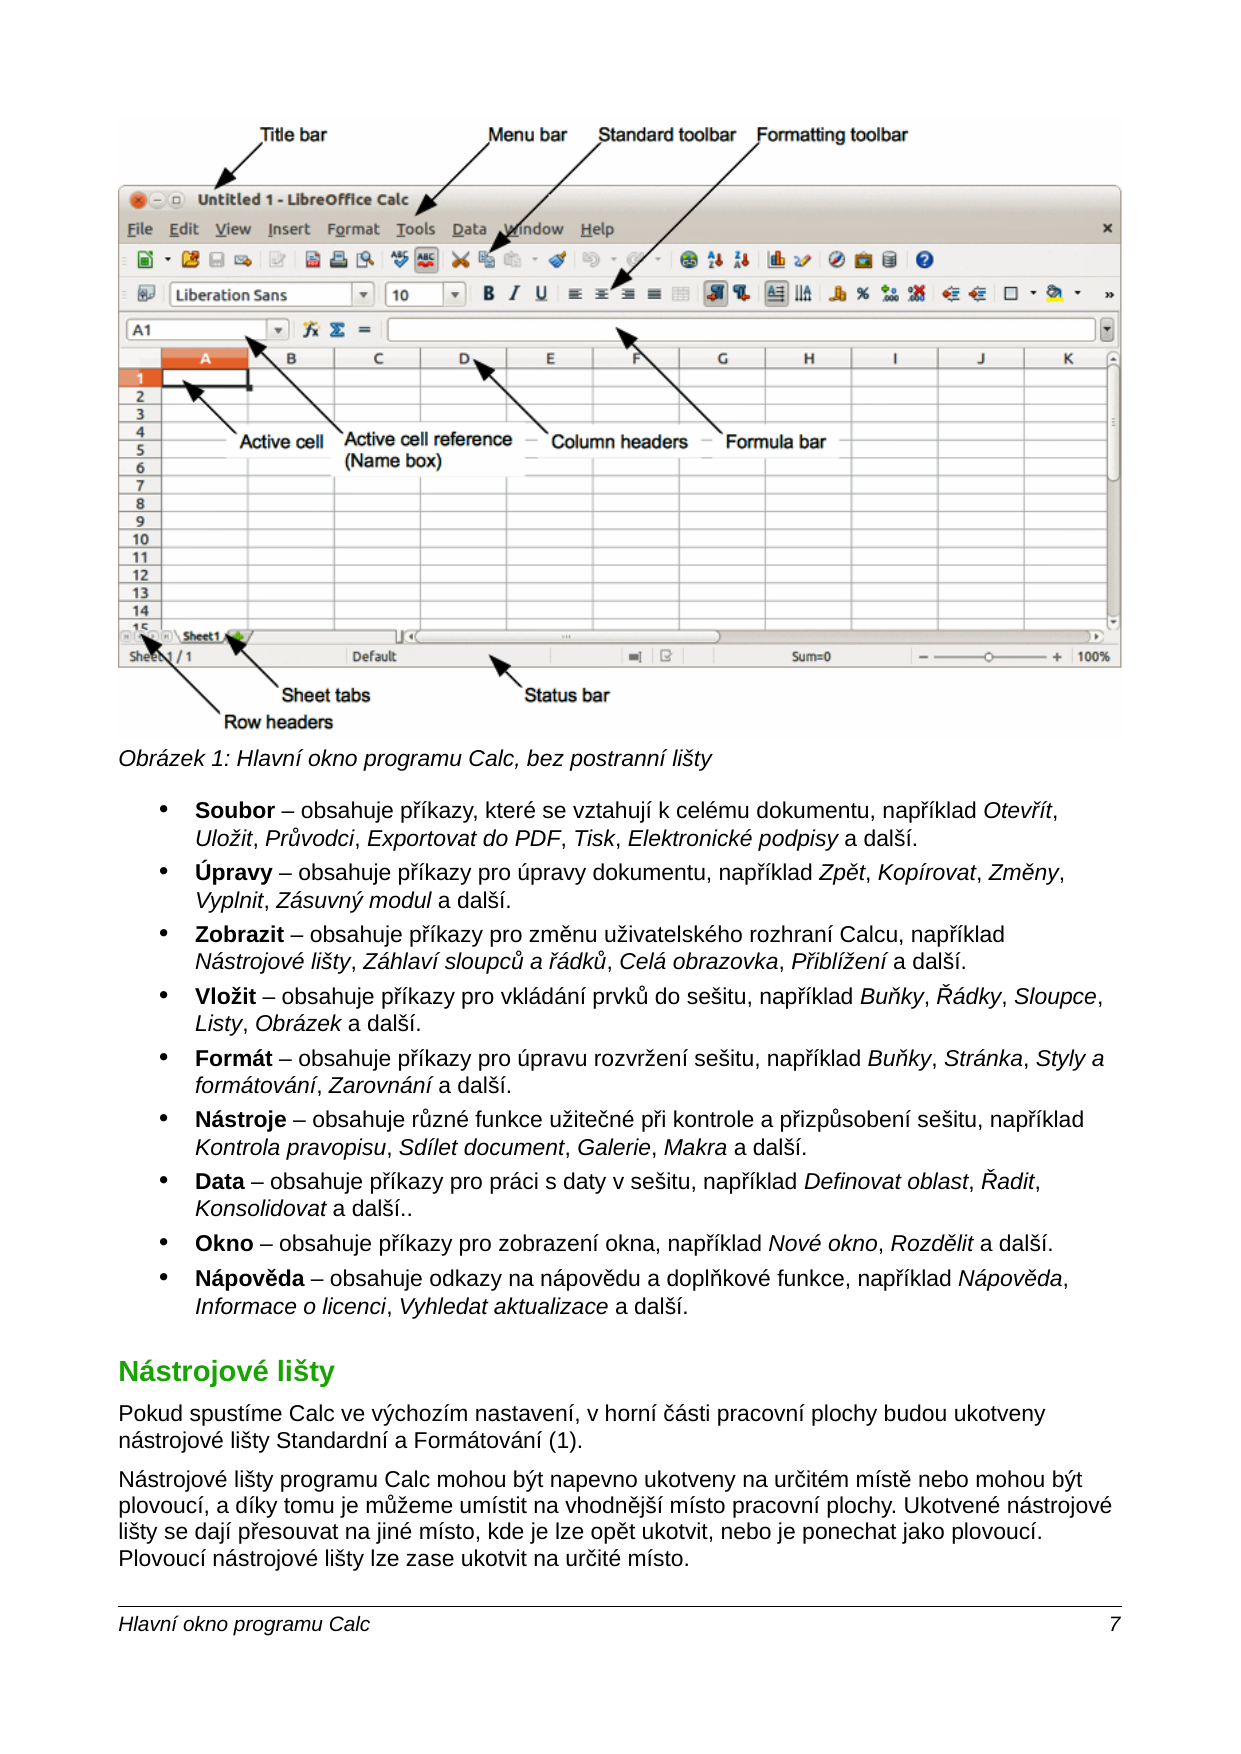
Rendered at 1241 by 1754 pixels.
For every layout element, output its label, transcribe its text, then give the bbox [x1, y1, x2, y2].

list Zobrazit – obsahuje příkazy pro změnu uživatelského rozhraní Calcu, například Nástrojové lišty, Záhlaví sloupců a řádků, Celá obrazovka, Přiblížení a další. [156, 919, 1122, 975]
list Vložit – obsahuje příkazy pro vkládání prvků do sešitu, například Buňky, Řádky, Sloupce, Listy, Obrázek a další. [156, 981, 1122, 1036]
text Nástrojové lišty programu Calc mohou být napevno ukotveny na určitém místě nebo mohou být plovoucí, a díky tomu je můžeme umístit na vhodnější místo pracovní plochy. Ukotvené nástrojové lišty se dají přesouvat na jiné místo, kde je lze opět ukotvit, nebo je ponechat jako plovoucí. Plovoucí nástrojové lišty lze zase ukotvit na určité místo. [118, 1466, 1122, 1571]
list Nápověda – obsahuje odkazy na nápovědu a doplňkové funkce, například Nápověda, Informace o licenci, Vyhledat aktualizace a další. [156, 1263, 1122, 1319]
list Úpravy – obsahuje příkazy pro úpravy dokumentu, například Zpět, Kopírovat, Změny, Vyplnit, Zásuvný modul a další. [156, 857, 1122, 913]
subtitle Nástrojové lišty [118, 1354, 1122, 1388]
text Pokud spustíme Calc ve výchozím nastavení, v horní části pracovní plochy budou ukotveny nástrojové lišty Standardní a Formátování (obrázek 1). [118, 1400, 1122, 1453]
list Okno – obsahuje příkazy pro zobrazení okna, například Nové okno, Rozdělit a další. [156, 1228, 1122, 1257]
list Soubor – obsahuje příkazy, které se vztahují k celému dokumentu, například Otevřít, Uložit, Průvodci, Exportovat do PDF, Tisk, Elektronické podpisy a další. [156, 796, 1122, 851]
list Formát – obsahuje příkazy pro úpravu rozvržení sešitu, například Buňky, Stránka, Styly a formátování, Zarovnání a další. [156, 1043, 1122, 1098]
list Nástroje – obsahuje různé funkce užitečné při kontrole a přizpůsobení sešitu, například Kontrola pravopisu, Sdílet document, Galerie, Makra a další. [156, 1104, 1122, 1160]
list Data – obsahuje příkazy pro práci s daty v sešitu, například Definovat oblast, Řadit, Konsolidovat a další.. [156, 1166, 1122, 1222]
text Obrázek 1: Hlavní okno programu Calc, bez postranní lišty [118, 745, 1122, 771]
picture [118, 118, 1123, 739]
